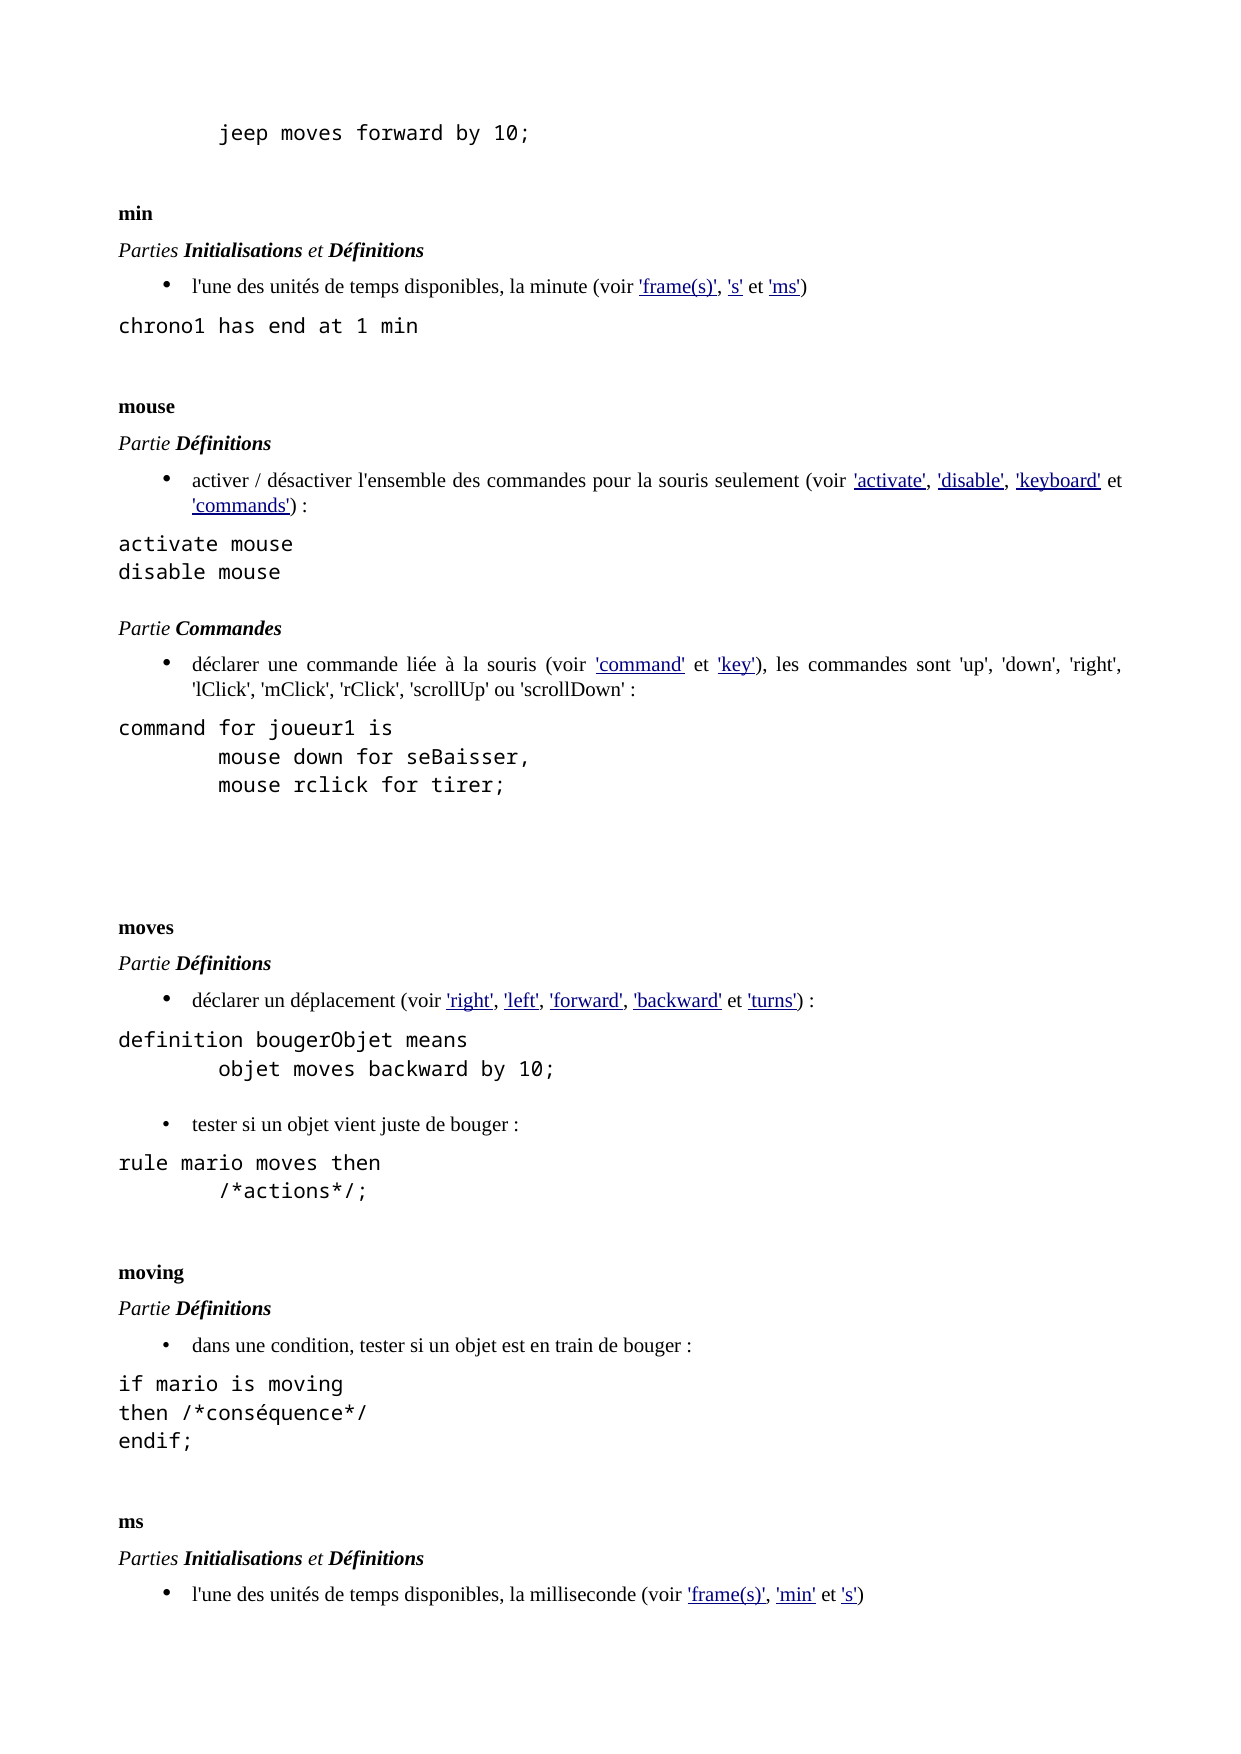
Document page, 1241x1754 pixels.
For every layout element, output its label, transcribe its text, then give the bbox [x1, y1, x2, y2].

text Partie Commandes [118, 615, 1122, 639]
text if mario is moving [118, 1369, 1122, 1398]
text Partie Définitions [118, 1296, 1122, 1320]
list dans une condition, tester si un objet est en train de bouger : [162, 1333, 1122, 1357]
text /*actions*/; [118, 1177, 1122, 1205]
list déclarer un déplacement (voir 'right', 'left', 'forward', 'backward' et 'turns') : [162, 988, 1122, 1013]
text Partie Définitions [118, 431, 1122, 455]
list déclarer une commande liée à la souris (voir 'command' et 'key'), les commandes sont 'up', 'down', 'right', 'lClick', 'mClick', 'rClick', 'scrollUp' ou 'scrollDown' : [162, 652, 1122, 701]
list l'une des unités de temps disponibles, la milliseconde (voir 'frame(s)', 'min' et 's') [162, 1582, 1122, 1607]
subtitle mouse [118, 394, 1122, 418]
text objet moves backward by 10; [118, 1054, 1122, 1082]
list activer / désactiver l'ensemble des commandes pour la souris seulement (voir 'activate', 'disable', 'keyboard' et 'commands') : [162, 468, 1122, 517]
text activate mouse [118, 529, 1122, 557]
text jeep moves forward by 10; [118, 118, 1122, 147]
text mouse down for seBaisser, [118, 742, 1122, 770]
subtitle min [118, 201, 1122, 225]
text Parties Initialisations et Définitions [118, 238, 1122, 262]
text definition bougerObjet means [118, 1025, 1122, 1054]
subtitle moving [118, 1259, 1122, 1284]
text mouse rclick for tirer; [118, 770, 1122, 799]
text then /*conséquence*/ [118, 1398, 1122, 1426]
subtitle moves [118, 915, 1122, 939]
text disable mouse [118, 557, 1122, 586]
text Parties Initialisations et Définitions [118, 1546, 1122, 1570]
text Partie Définitions [118, 951, 1122, 975]
subtitle ms [118, 1509, 1122, 1533]
text chrono1 has end at 1 min [118, 312, 1122, 340]
list tester si un objet vient juste de bouger : [162, 1112, 1122, 1136]
text endif; [118, 1426, 1122, 1454]
text command for joueur1 is [118, 713, 1122, 742]
list l'une des unités de temps disponibles, la minute (voir 'frame(s)', 's' et 'ms') [162, 274, 1122, 299]
text rule mario moves then [118, 1148, 1122, 1177]
